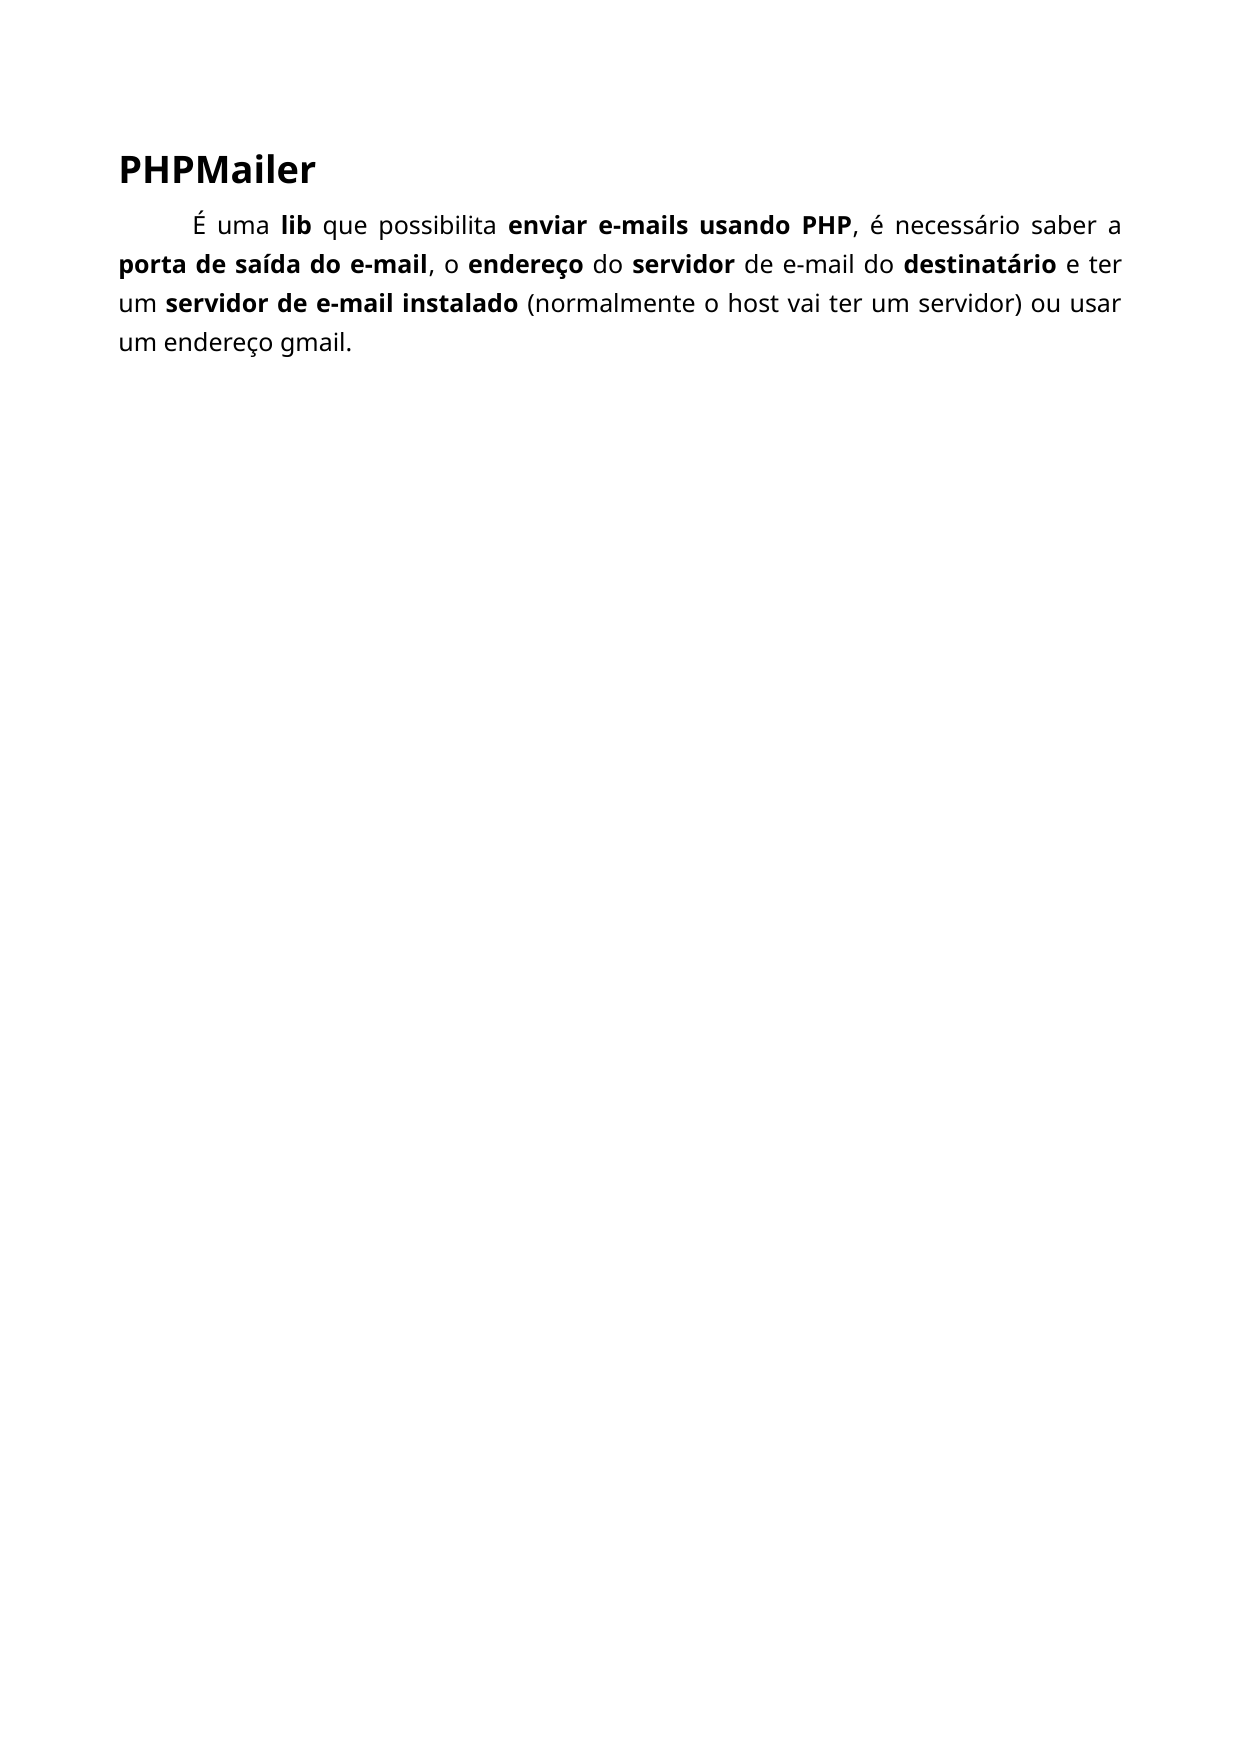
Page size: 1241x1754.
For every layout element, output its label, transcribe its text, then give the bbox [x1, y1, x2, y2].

text É uma lib que possibilita enviar e-mails usando PHP, é necessário saber a porta de saída do e-mail, o endereço do servidor de e-mail do destinatário e ter um servidor de e-mail instalado (normalmente o host vai ter um servidor) ou usar um endereço gmail. [118, 207, 1122, 359]
subtitle PHPMailer [118, 143, 1122, 195]
